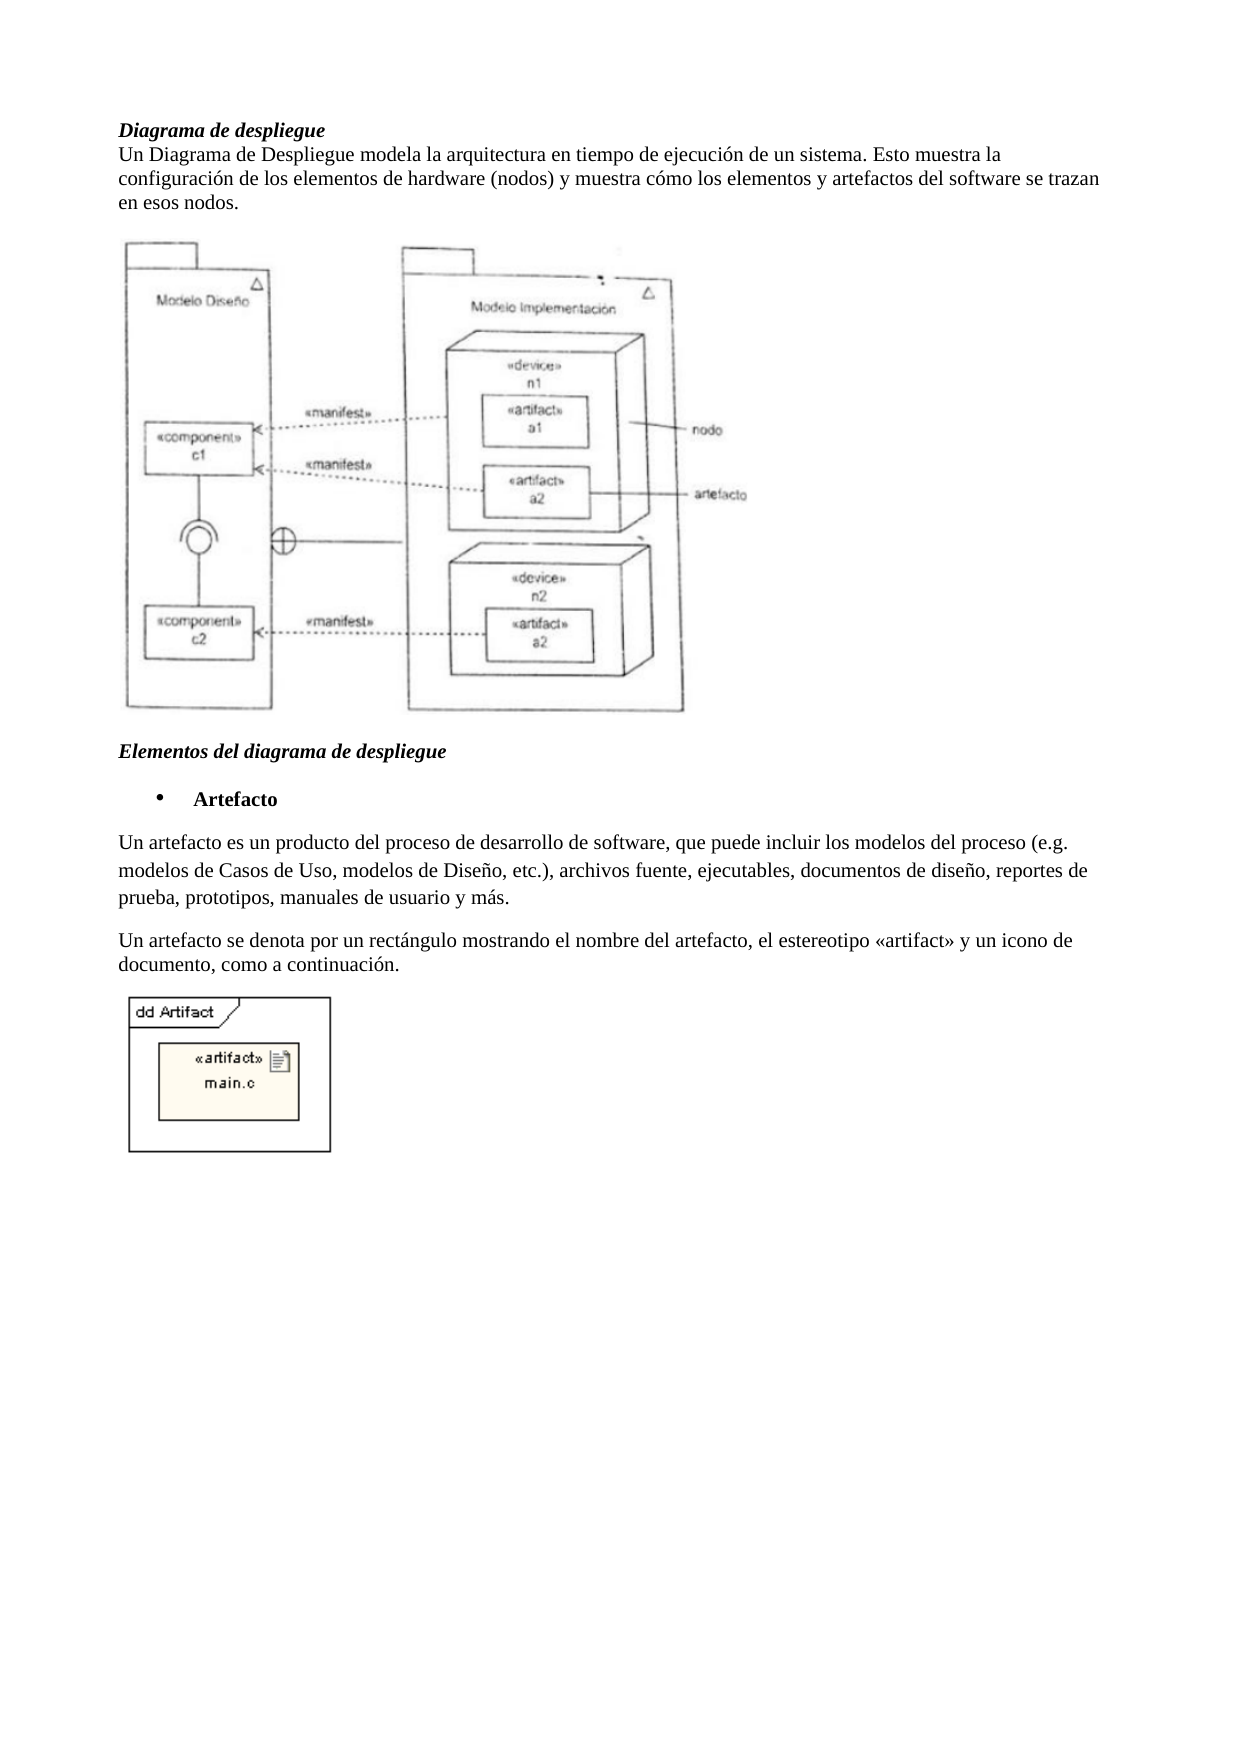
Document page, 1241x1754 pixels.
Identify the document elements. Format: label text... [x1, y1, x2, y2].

list Artefacto [156, 787, 1122, 812]
text Elementos del diagrama de despliegue [118, 739, 1122, 763]
text Un artefacto es un producto del proceso de desarrollo de software, que puede incluir los modelos del proceso (e.g. modelos de Casos de Uso, modelos de Diseño, etc.), archivos fuente, ejecutables, documentos de diseño, reportes de prueba, prototipos, manuales de usuario y más. [118, 830, 1122, 909]
picture [124, 994, 336, 1159]
picture [119, 238, 748, 715]
text Un artefacto se denota por un rectángulo mostrando el nombre del artefacto, el estereotipo «artifact» y un icono de documento, como a continuación. [118, 927, 1122, 976]
text Diagrama de despliegue Un Diagrama de Despliegue modela la arquitectura en tiempo de ejecución de un sistema. Esto muestra la configuración de los elementos de hardware (nodos) y muestra cómo los elementos y artefactos del software se trazan en esos nodos. [118, 118, 1122, 214]
